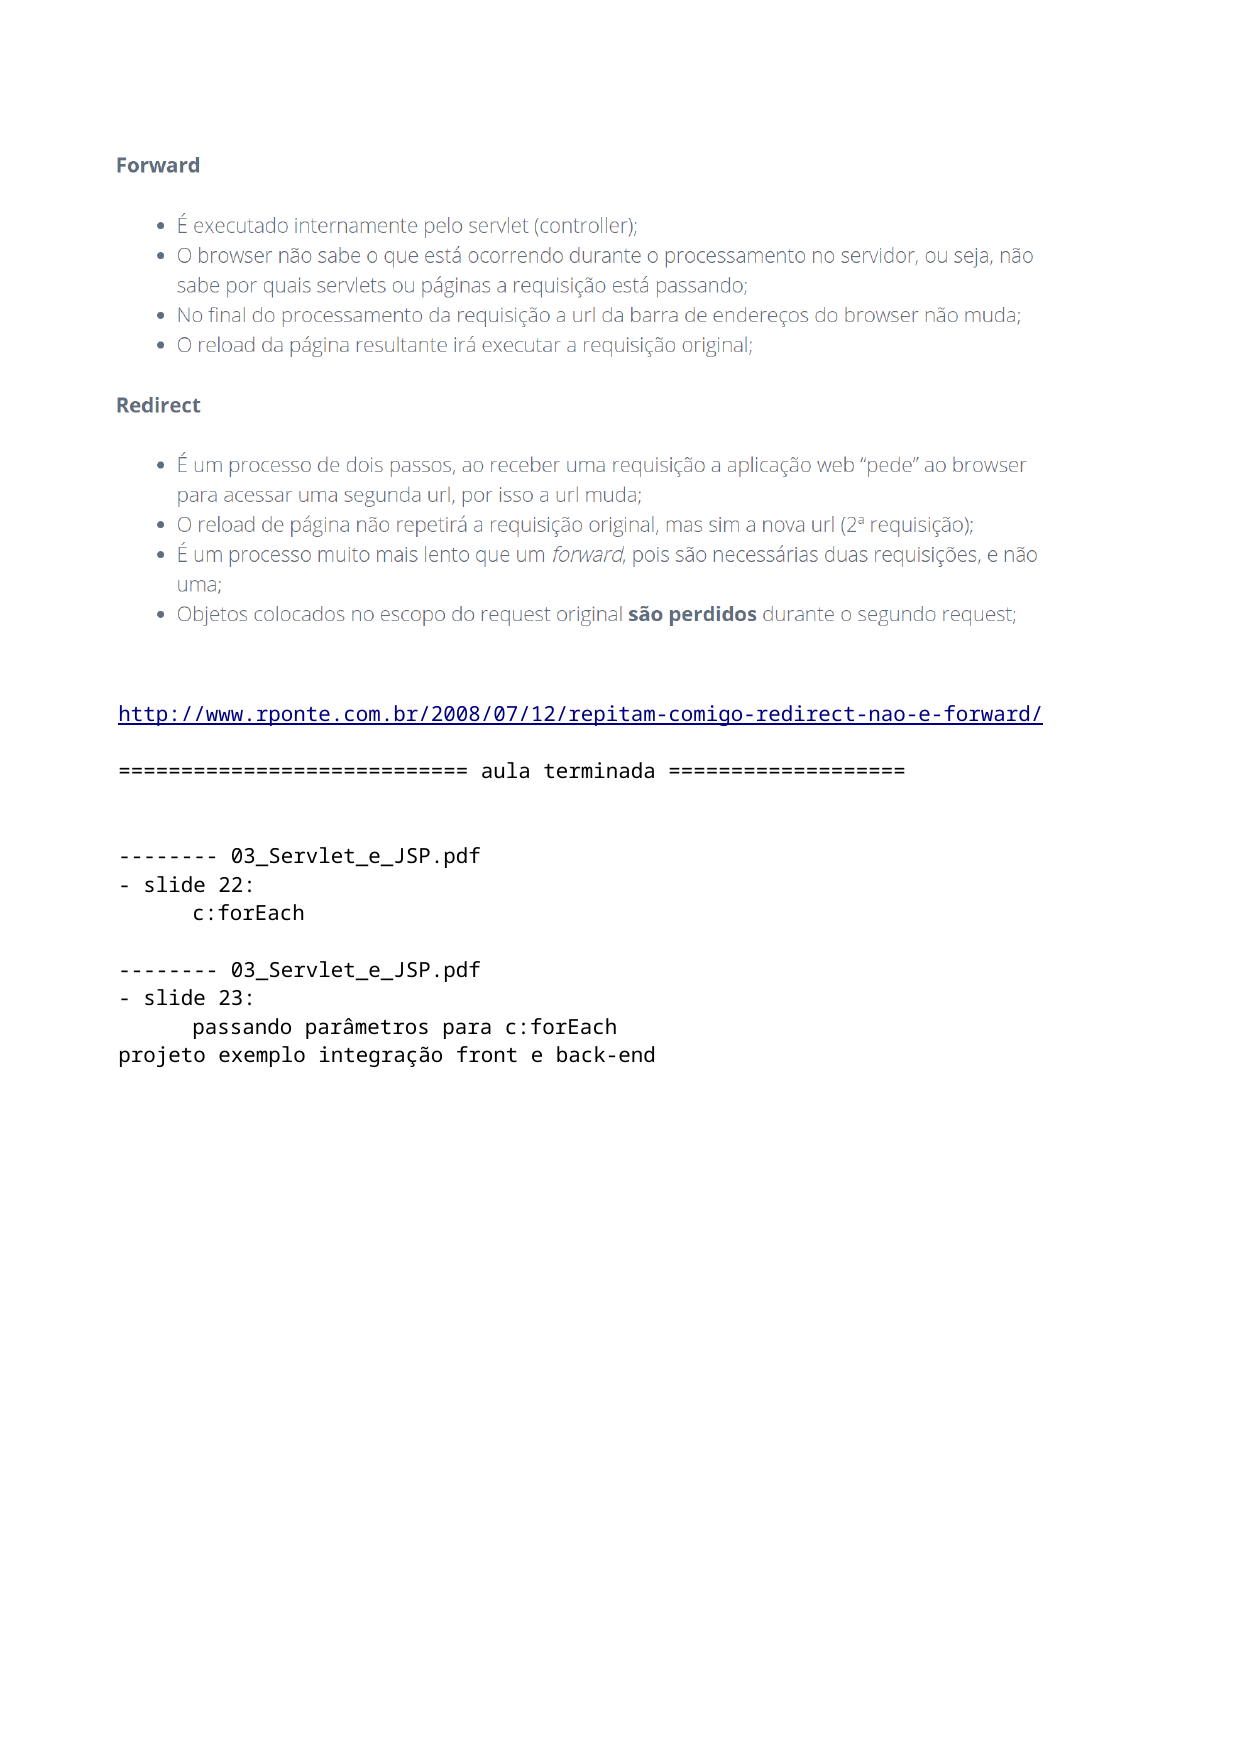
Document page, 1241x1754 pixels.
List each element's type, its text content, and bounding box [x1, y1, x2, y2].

text - slide 23: [118, 983, 1122, 1012]
text -------- 03_Servlet_e_JSP.pdf [118, 955, 1122, 983]
text -------- 03_Servlet_e_JSP.pdf [118, 841, 1122, 870]
text c:forEach [118, 898, 1122, 927]
text ============================ aula terminada =================== [118, 756, 1122, 784]
text http://www.rponte.com.br/2008/07/12/repitam-comigo-redirect-nao-e-forward/ [118, 699, 1122, 728]
text projeto exemplo integração front e back-end [118, 1040, 1122, 1069]
picture [88, 143, 1093, 643]
text - slide 22: [118, 870, 1122, 898]
text passando parâmetros para c:forEach [118, 1012, 1122, 1040]
